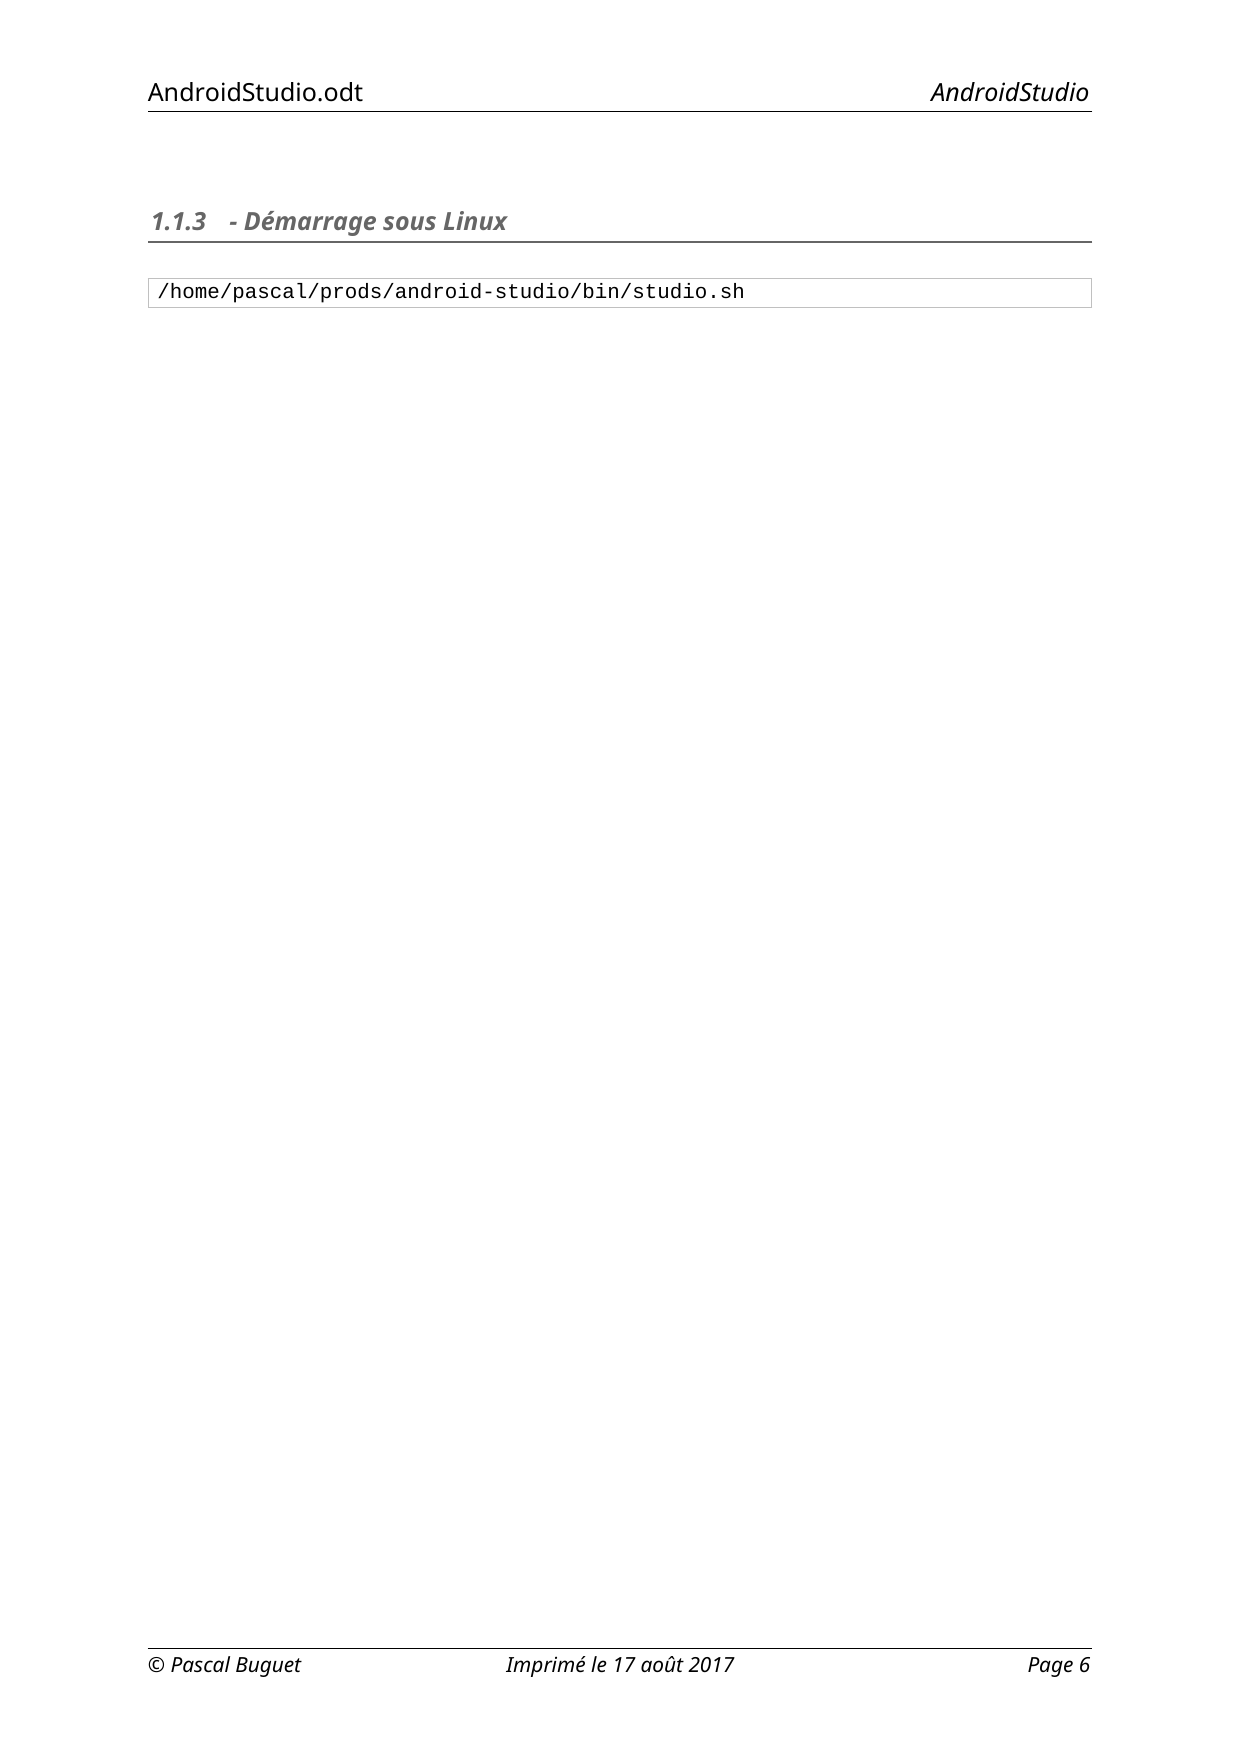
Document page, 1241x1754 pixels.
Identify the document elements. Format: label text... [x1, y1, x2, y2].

text /home/pascal/prods/android-studio/bin/studio.sh [149, 279, 1091, 307]
subtitle - Démarrage sous Linux [148, 201, 1092, 241]
